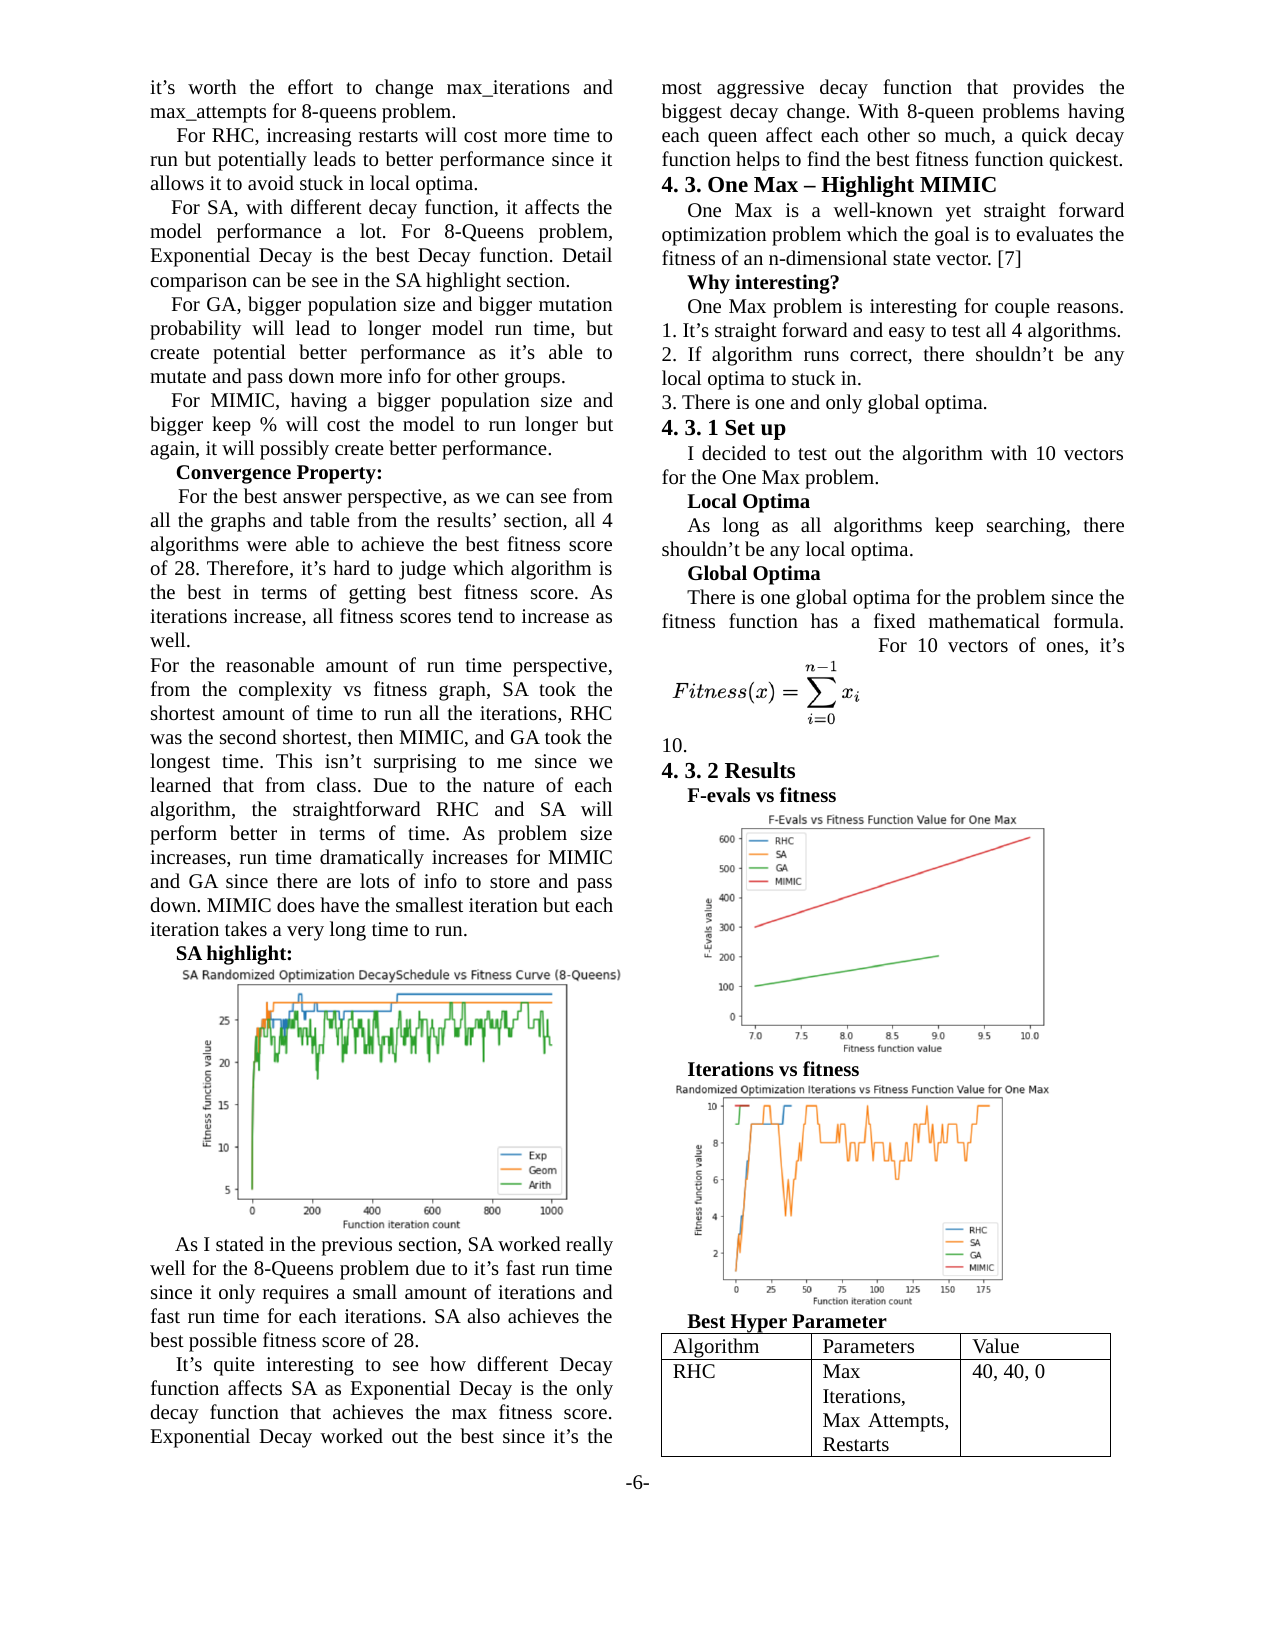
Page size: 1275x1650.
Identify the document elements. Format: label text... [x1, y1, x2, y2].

text F-evals vs fitness [661, 783, 1125, 807]
text it’s worth the effort to change max_iterations and max_attempts for 8-queens problem. [150, 75, 613, 123]
text Best Hyper Parameter [661, 1309, 1125, 1333]
text SA highlight: [150, 941, 613, 965]
text As I stated in the previous section, SA worked really well for the 8-Queens problem due to it’s fast run time since it only requires a small amount of iterations and fast run time for each iterations. SA also achieves the best possible fitness score of 28. [150, 1231, 613, 1352]
text As long as all algorithms keep searching, there shouldn’t be any local optima. [661, 513, 1125, 561]
text Local Optima [661, 489, 1125, 513]
text One Max is a well-known yet straight forward optimization problem which the goal is to evaluates the fitness of an n-dimensional state vector. [7] [661, 198, 1125, 270]
table_cell 40, 40, 0 [961, 1360, 1110, 1456]
text For RHC, increasing restarts will cost more time to run but potentially leads to better performance since it allows it to avoid stuck in local optima. [150, 123, 613, 195]
subtitle 4. 3. One Max – Highlight MIMIC [661, 171, 1125, 198]
text For SA, with different decay function, it affects the model performance a lot. For 8-Queens problem, Exponential Decay is the best Decay function. Detail comparison can be see in the SA highlight section. [150, 195, 613, 292]
text I decided to test out the algorithm with 10 vectors for the One Max problem. [661, 441, 1125, 489]
text It’s quite interesting to see how different Decay function affects SA as Exponential Decay is the only decay function that achieves the max fitness score. Exponential Decay worked out the best since it’s the [150, 1352, 613, 1448]
text Why interesting? [661, 270, 1125, 294]
text For the reasonable amount of run time perspective, from the complexity vs fitness graph, SA took the shortest amount of time to run all the iterations, RHC was the second shortest, then MIMIC, and GA took the longest time. This isn’t surprising to me since we learned that from class. Due to the nature of each algorithm, the straightforward RHC and SA will perform better in terms of time. As problem size increases, run time dramatically increases for MIMIC and GA since there are lots of info to store and pass down. MIMIC does have the smallest iteration but each iteration takes a very long time to run. [150, 652, 613, 941]
subtitle 4. 3. 2 Results [661, 757, 1125, 783]
text For MIMIC, having a bigger population size and bigger keep % will cost the model to run longer but again, it will possibly create better performance. [150, 388, 613, 460]
text There is one global optima for the problem since the fitness function has a fixed mathematical formula. For 10 vectors of ones, it’s 10. [661, 585, 1125, 757]
table_cell Max Iterations, Max Attempts, Restarts [812, 1360, 960, 1456]
text One Max problem is interesting for couple reasons. 1. It’s straight forward and easy to test all 4 algorithms. [661, 294, 1125, 342]
table_header Algorithm [662, 1334, 811, 1358]
text For GA, bigger population size and bigger mutation probability will lead to longer model run time, but create potential better performance as it’s able to mutate and pass down more info for other groups. [150, 292, 613, 388]
text most aggressive decay function that provides the biggest decay change. With 8-queen problems having each queen affect each other so much, a quick decay function helps to find the best fitness function quickest. [661, 75, 1125, 171]
text Convergence Property: [150, 460, 613, 484]
text Iterations vs fitness [661, 1057, 1125, 1081]
subtitle 4. 3. 1 Set up [661, 414, 1125, 441]
text Global Optima [661, 561, 1125, 585]
table_cell RHC [662, 1360, 811, 1456]
text 3. There is one and only global optima. [661, 390, 1125, 414]
table_header Parameters [812, 1334, 960, 1358]
table_header Value [961, 1334, 1110, 1358]
text For the best answer perspective, as we can see from all the graphs and table from the results’ section, all 4 algorithms were able to achieve the best fitness score of 28. Therefore, it’s hard to judge which algorithm is the best in terms of getting best fitness score. As iterations increase, all fitness scores tend to increase as well. [150, 484, 613, 652]
text 2. If algorithm runs correct, there shouldn’t be any local optima to stuck in. [661, 342, 1125, 390]
